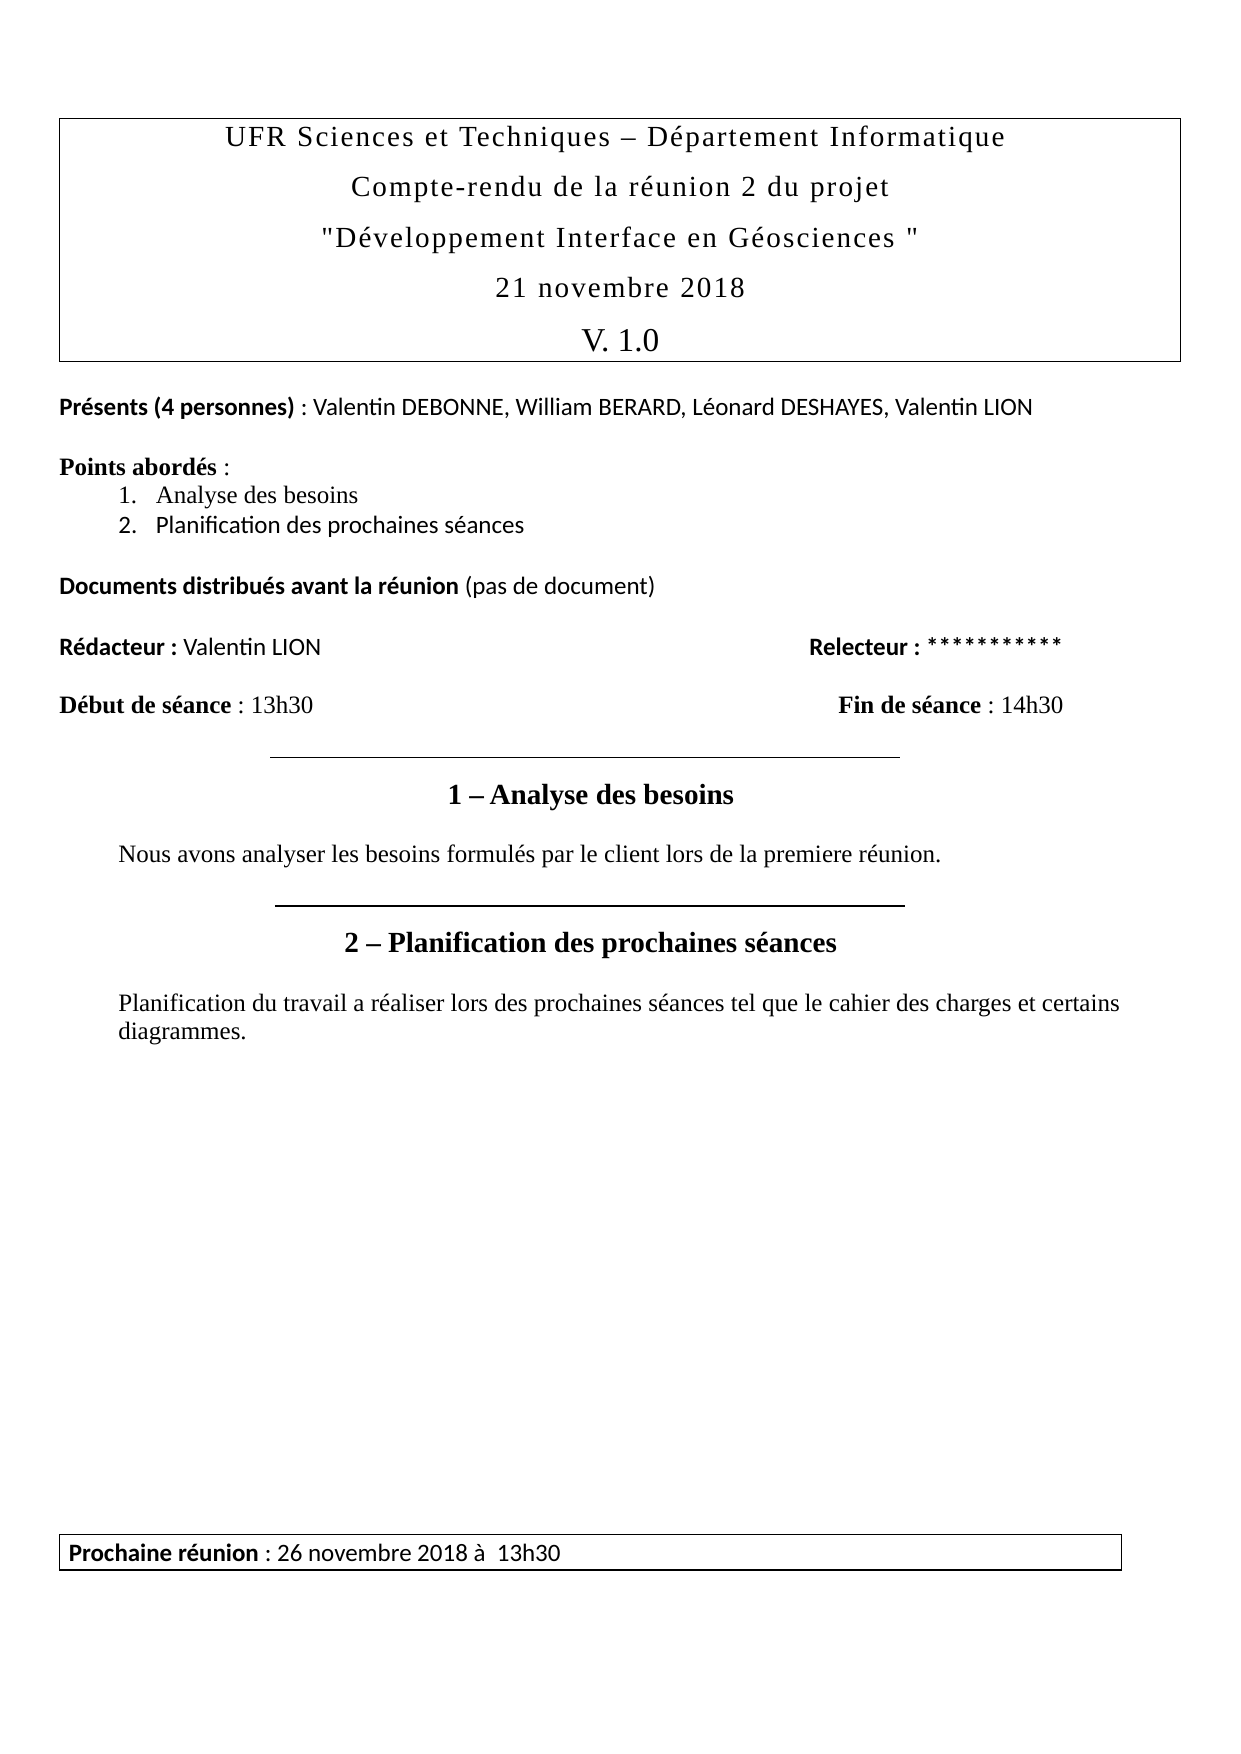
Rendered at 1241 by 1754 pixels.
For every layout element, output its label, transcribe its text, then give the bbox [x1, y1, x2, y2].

text Planification du travail a réaliser lors des prochaines séances tel que le cahier des charges et certains diagrammes. [118, 988, 1122, 1045]
list Planification des prochaines séances [118, 509, 1181, 540]
text Compte-rendu de la réunion 2 du projet [60, 168, 1180, 203]
text UFR Sciences et Techniques – Département Informatique [60, 119, 1180, 153]
text 21 novembre 2018 [60, 269, 1180, 304]
text Nous avons analyser les besoins formulés par le client lors de la premiere réunion. [118, 839, 1122, 868]
list Analyse des besoins [118, 480, 1181, 509]
text Présents (4 personnes) : Valentin DEBONNE, William BERARD, Léonard DESHAYES, Valentin LION [59, 391, 1181, 421]
text Points abordés : [59, 452, 1181, 480]
text Prochaine réunion : 26 novembre 2018 à 13h30 [60, 1535, 1121, 1569]
text Début de séance : 13h30 Fin de séance : 14h30 [59, 691, 1181, 719]
text "Développement Interface en Géosciences " [60, 219, 1180, 253]
subtitle 2 – Planification des prochaines séances [59, 925, 1122, 959]
text V. 1.0 [60, 319, 1180, 361]
subtitle Rédacteur : Valentin LION Relecteur : *********** [59, 631, 1122, 662]
text Documents distribués avant la réunion (pas de document) [59, 570, 1181, 601]
subtitle 1 – Analyse des besoins [59, 777, 1122, 810]
